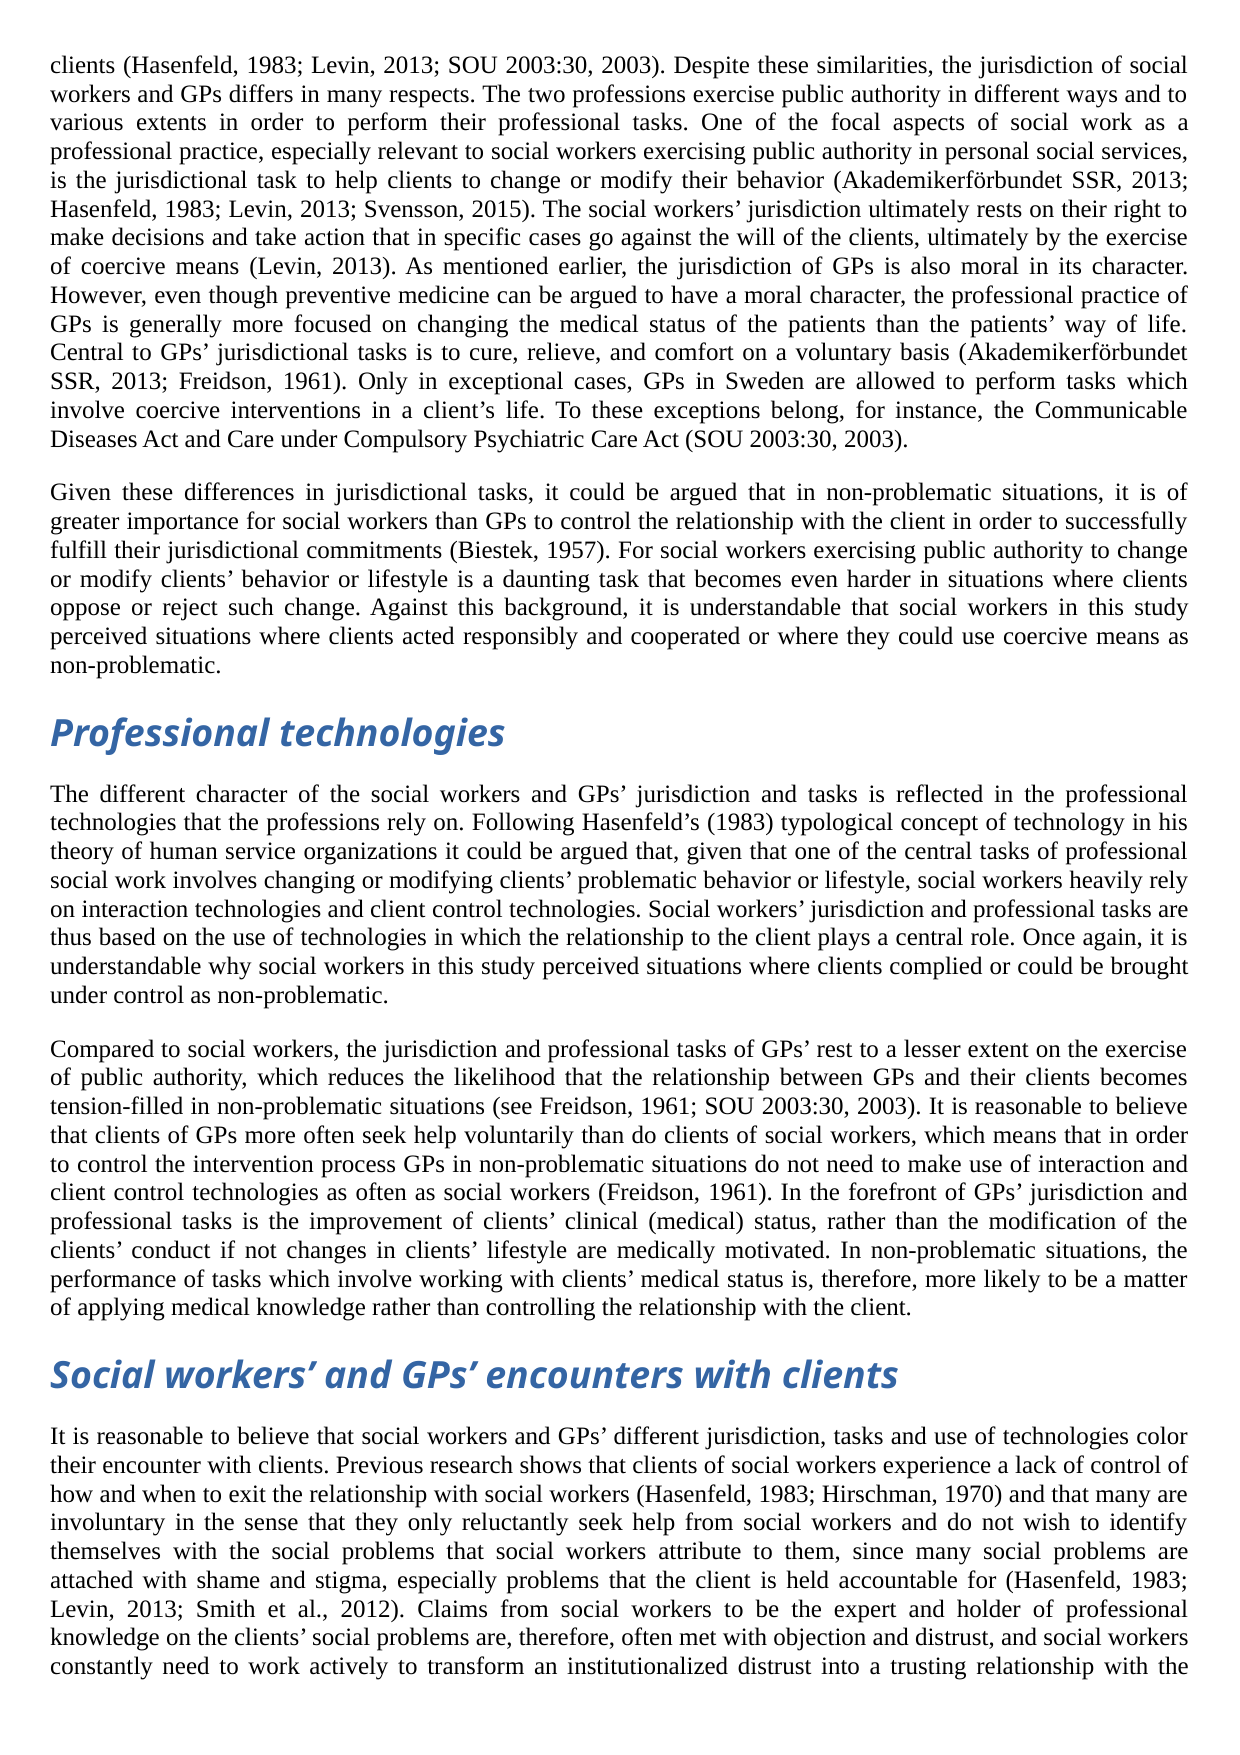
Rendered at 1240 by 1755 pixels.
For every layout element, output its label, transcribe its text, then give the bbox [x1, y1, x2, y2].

text It is reasonable to believe that social workers and GPs’ different jurisdiction, tasks and use of technologies color their encounter with clients. Previous research shows that clients of social workers experience a lack of control of how and when to exit the relationship with social workers (Hasenfeld, 1983; Hirschman, 1970) and that many are involuntary in the sense that they only reluctantly seek help from social workers and do not wish to identify themselves with the social problems that social workers attribute to them, since many social problems are attached with shame and stigma, especially problems that the client is held accountable for (Hasenfeld, 1983; Levin, 2013; Smith et al., 2012). Claims from social workers to be the expert and holder of professional knowledge on the clients’ social problems are, therefore, often met with objection and distrust, and social workers constantly need to work actively to transform an institutionalized distrust into a trusting relationship with the [50, 1421, 1189, 1680]
text Compared to social workers, the jurisdiction and professional tasks of GPs’ rest to a lesser extent on the exercise of public authority, which reduces the likelihood that the relationship between GPs and their clients becomes tension-filled in non-problematic situations (see Freidson, 1961; SOU 2003:30, 2003). It is reasonable to believe that clients of GPs more often seek help voluntarily than do clients of social workers, which means that in order to control the intervention process GPs in non-problematic situations do not need to make use of interaction and client control technologies as often as social workers (Freidson, 1961). In the forefront of GPs’ jurisdiction and professional tasks is the improvement of clients’ clinical (medical) status, rather than the modification of the clients’ conduct if not changes in clients’ lifestyle are medically motivated. In non-problematic situations, the performance of tasks which involve working with clients’ medical status is, therefore, more likely to be a matter of applying medical knowledge rather than controlling the relationship with the client. [50, 1034, 1189, 1321]
text Given these differences in jurisdictional tasks, it could be argued that in non-problematic situations, it is of greater importance for social workers than GPs to control the relationship with the client in order to successfully fulfill their jurisdictional commitments (Biestek, 1957). For social workers exercising public authority to change or modify clients’ behavior or lifestyle is a daunting task that becomes even harder in situations where clients oppose or reject such change. Against this background, it is understandable that social workers in this study perceived situations where clients acted responsibly and cooperated or where they could use coercive means as non-problematic. [50, 477, 1189, 679]
text The different character of the social workers and GPs’ jurisdiction and tasks is reflected in the professional technologies that the professions rely on. Following Hasenfeld’s (1983) typological concept of technology in his theory of human service organizations it could be argued that, given that one of the central tasks of professional social work involves changing or modifying clients’ problematic behavior or lifestyle, social workers heavily rely on interaction technologies and client control technologies. Social workers’ jurisdiction and professional tasks are thus based on the use of technologies in which the relationship to the client plays a central role. Once again, it is understandable why social workers in this study perceived situations where clients complied or could be brought under control as non-problematic. [50, 779, 1189, 1009]
subtitle Professional technologies [50, 716, 1189, 754]
text clients (Hasenfeld, 1983; Levin, 2013; SOU 2003:30, 2003). Despite these similarities, the jurisdiction of social workers and GPs differs in many respects. The two professions exercise public authority in different ways and to various extents in order to perform their professional tasks. One of the focal aspects of social work as a professional practice, especially relevant to social workers exercising public authority in personal social services, is the jurisdictional task to help clients to change or modify their behavior (Akademikerförbundet SSR, 2013; Hasenfeld, 1983; Levin, 2013; Svensson, 2015). The social workers’ jurisdiction ultimately rests on their right to make decisions and take action that in specific cases go against the will of the clients, ultimately by the exercise of coercive means (Levin, 2013). As mentioned earlier, the jurisdiction of GPs is also moral in its character. However, even though preventive medicine can be argued to have a moral character, the professional practice of GPs is generally more focused on changing the medical status of the patients than the patients’ way of life. Central to GPs’ jurisdictional tasks is to cure, relieve, and comfort on a voluntary basis (Akademikerförbundet SSR, 2013; Freidson, 1961). Only in exceptional cases, GPs in Sweden are allowed to perform tasks which involve coercive interventions in a client’s life. To these exceptions belong, for instance, the Communicable Diseases Act and Care under Compulsory Psychiatric Care Act (SOU 2003:30, 2003). [50, 50, 1189, 452]
subtitle Social workers’ and GPs’ encounters with clients [50, 1359, 1189, 1396]
